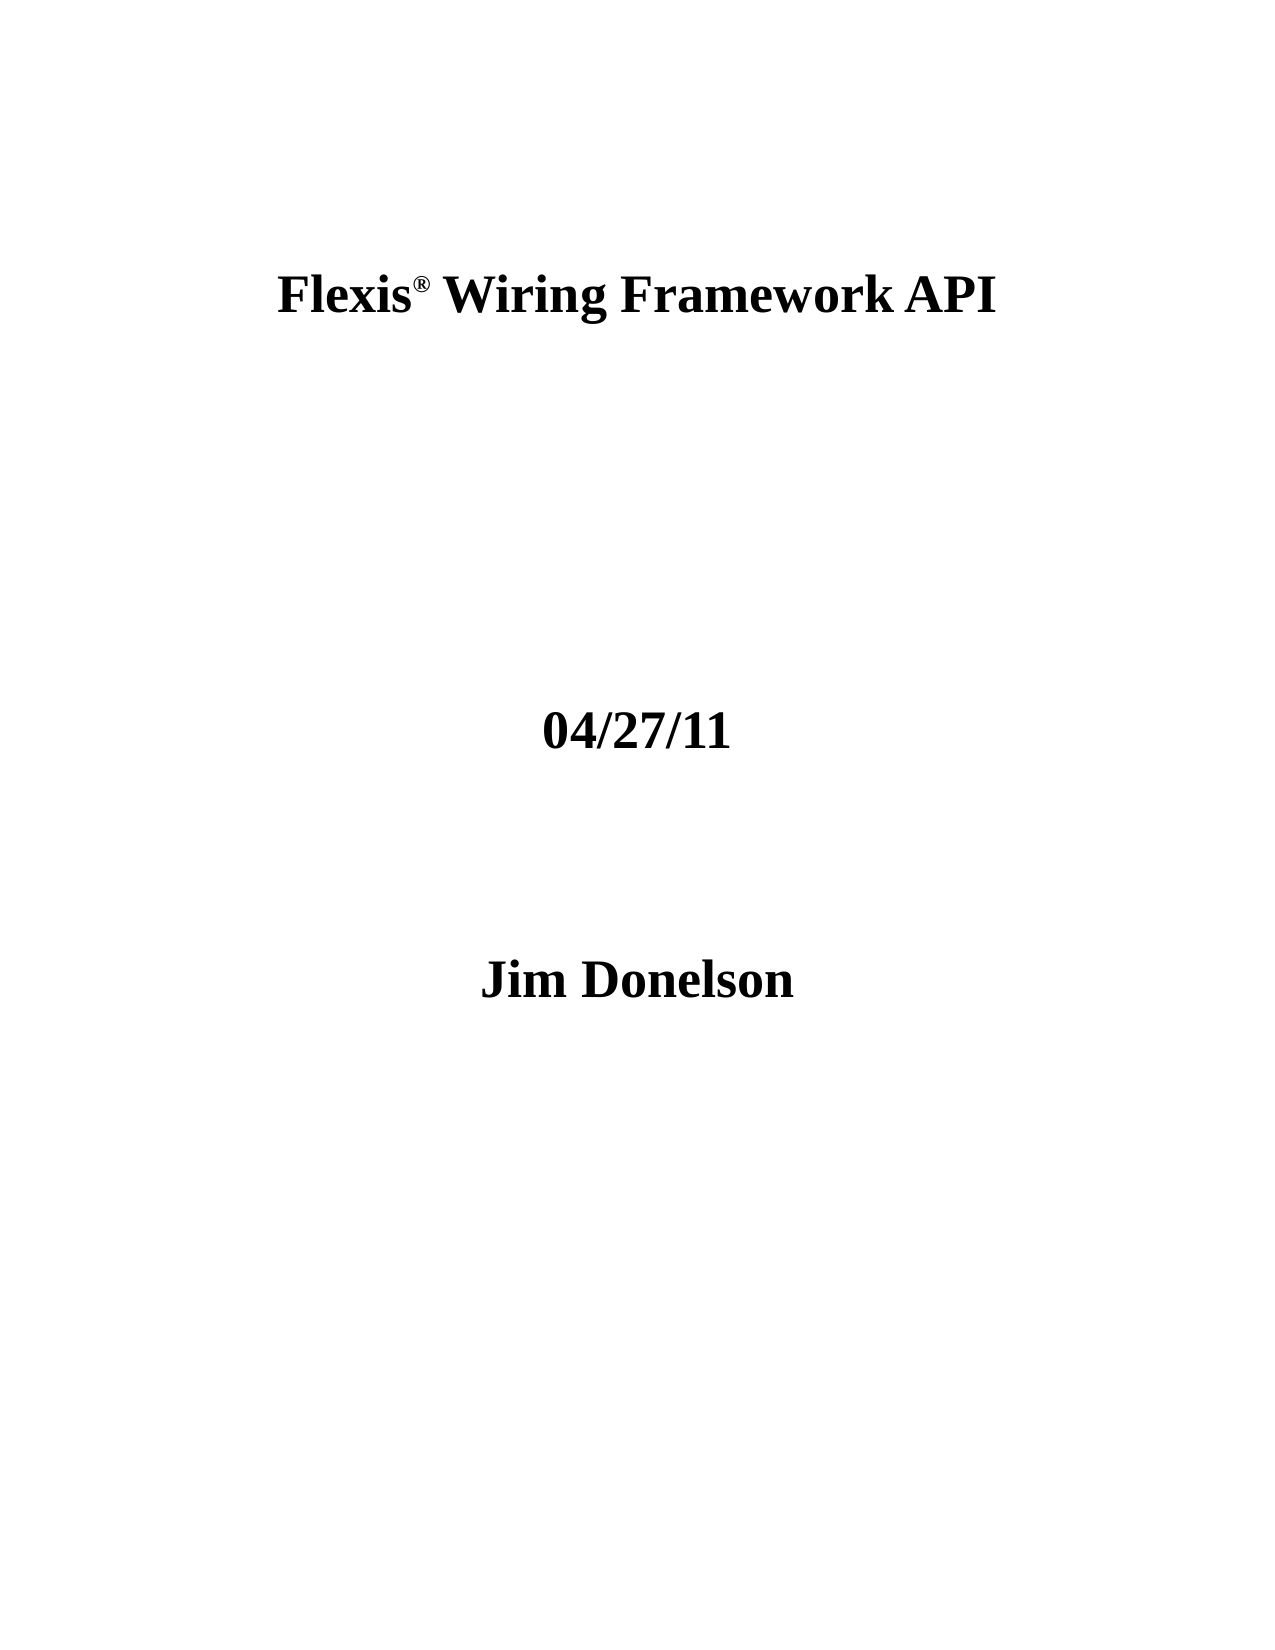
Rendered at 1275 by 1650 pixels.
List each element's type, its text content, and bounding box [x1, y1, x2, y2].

text 04/27/11 [118, 698, 1157, 760]
text Flexis® Wiring Framework API [118, 262, 1157, 324]
text Jim Donelson [118, 947, 1157, 1009]
